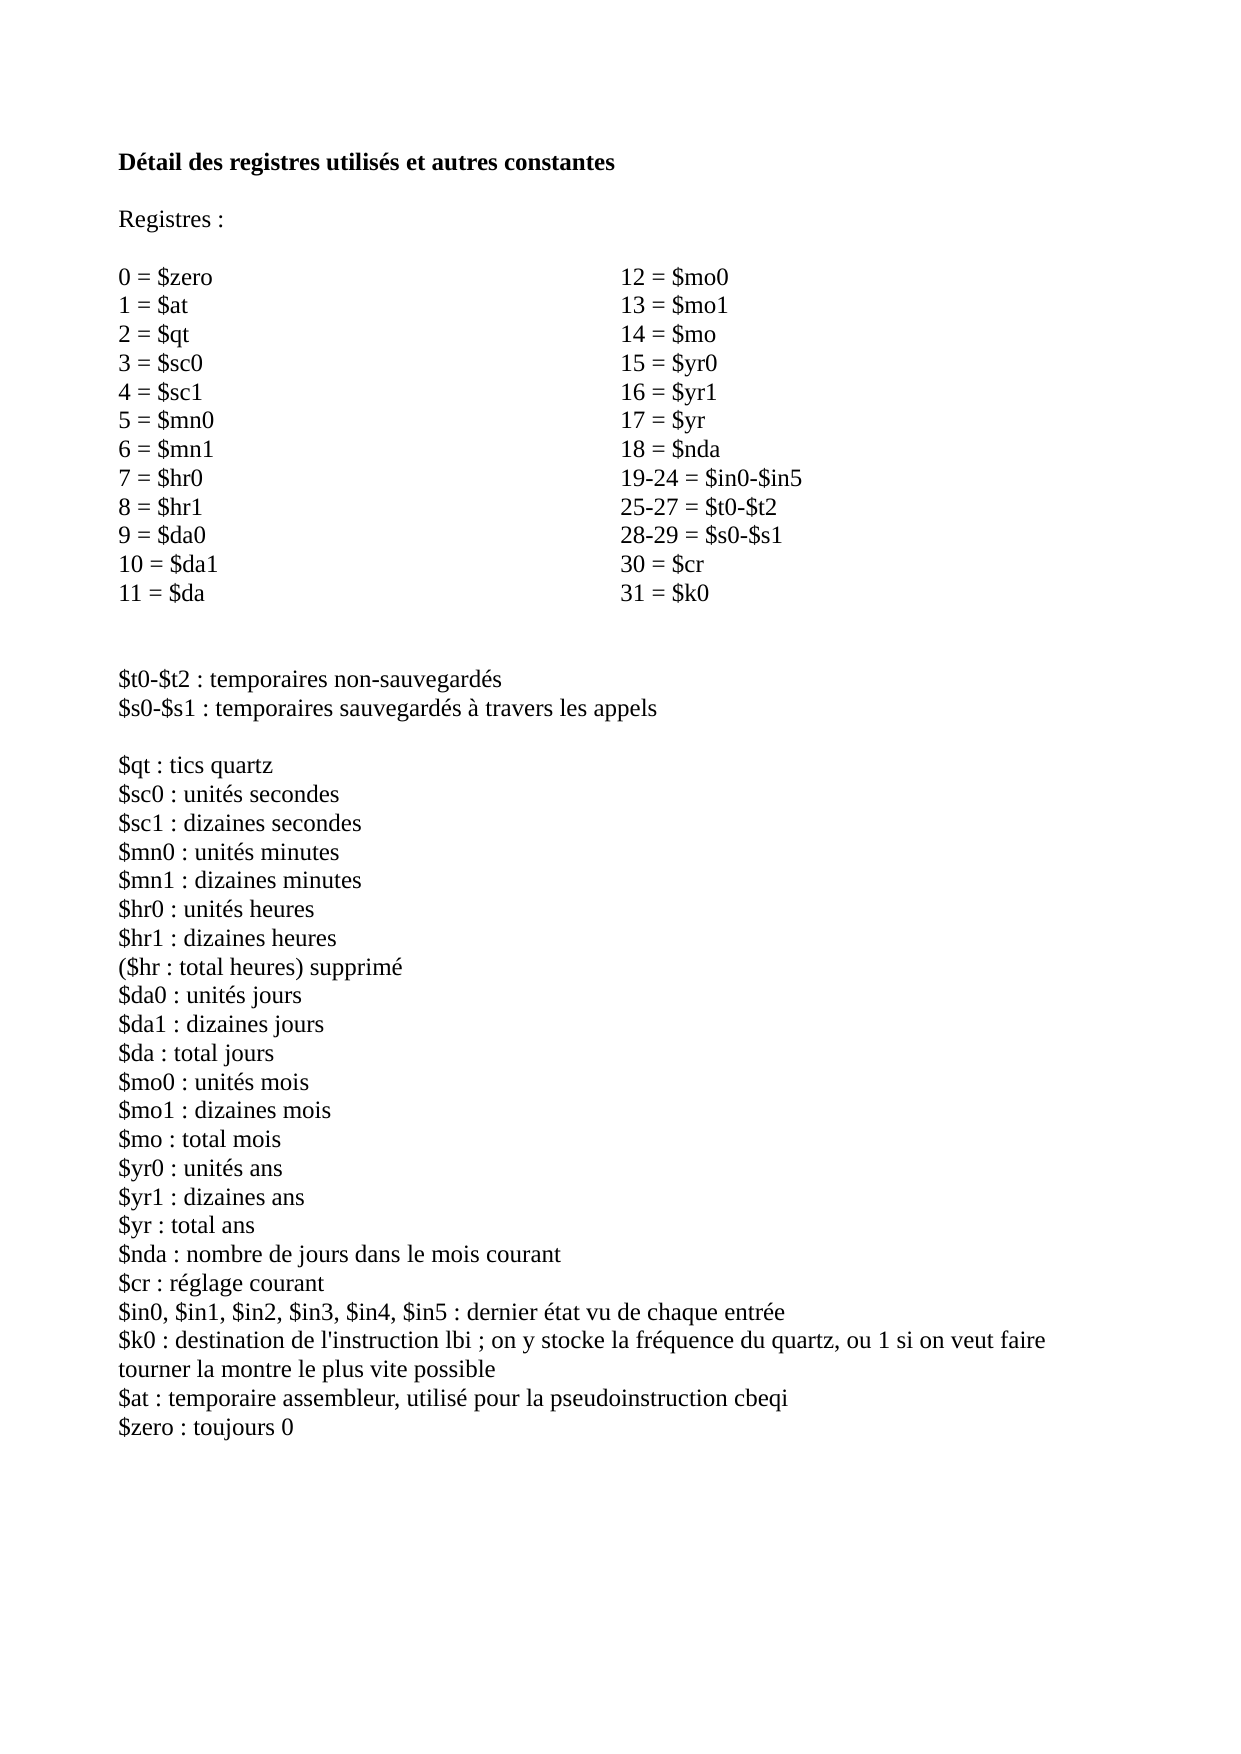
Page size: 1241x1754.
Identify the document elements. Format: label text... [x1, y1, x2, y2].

text $s0-$s1 : temporaires sauvegardés à travers les appels [118, 693, 1122, 722]
text 31 = $k0 [620, 578, 1122, 607]
text 5 = $mn0 [118, 406, 620, 434]
text 12 = $mo0 [620, 262, 1122, 291]
text 10 = $da1 [118, 549, 620, 578]
text $yr : total ans [118, 1211, 1122, 1239]
text 2 = $qt [118, 319, 620, 348]
text $k0 : destination de l'instruction lbi ; on y stocke la fréquence du quartz, ou 1 si on veut faire tourner la montre le plus vite possible [118, 1326, 1122, 1383]
text $yr1 : dizaines ans [118, 1182, 1122, 1211]
text $da1 : dizaines jours [118, 1009, 1122, 1038]
text Détail des registres utilisés et autres constantes [118, 147, 1122, 176]
text 30 = $cr [620, 549, 1122, 578]
text $sc0 : unités secondes [118, 779, 1122, 808]
text 7 = $hr0 [118, 463, 620, 492]
text 18 = $nda [620, 434, 1122, 463]
text 25-27 = $t0-$t2 [620, 492, 1122, 521]
text 9 = $da0 [118, 521, 620, 549]
text $mo : total mois [118, 1124, 1122, 1153]
text 17 = $yr [620, 406, 1122, 434]
text 1 = $at [118, 291, 620, 319]
text 15 = $yr0 [620, 348, 1122, 377]
text 13 = $mo1 [620, 291, 1122, 319]
text $mn1 : dizaines minutes [118, 866, 1122, 894]
text 0 = $zero [118, 262, 620, 291]
text $yr0 : unités ans [118, 1153, 1122, 1182]
text $in0, $in1, $in2, $in3, $in4, $in5 : dernier état vu de chaque entrée [118, 1297, 1122, 1326]
text $mo0 : unités mois [118, 1067, 1122, 1096]
text 6 = $mn1 [118, 434, 620, 463]
text $hr0 : unités heures [118, 894, 1122, 923]
text 14 = $mo [620, 319, 1122, 348]
text ($hr : total heures) supprimé [118, 952, 1122, 981]
text Registres : [118, 176, 1122, 233]
text $t0-$t2 : temporaires non-sauvegardés [118, 664, 1122, 693]
text $at : temporaire assembleur, utilisé pour la pseudoinstruction cbeqi [118, 1383, 1122, 1412]
text $mn0 : unités minutes [118, 837, 1122, 866]
text $da0 : unités jours [118, 981, 1122, 1009]
text $mo1 : dizaines mois [118, 1096, 1122, 1124]
text 28-29 = $s0-$s1 [620, 521, 1122, 549]
text $hr1 : dizaines heures [118, 923, 1122, 952]
text 16 = $yr1 [620, 377, 1122, 406]
text 19-24 = $in0-$in5 [620, 463, 1122, 492]
text 4 = $sc1 [118, 377, 620, 406]
text $da : total jours [118, 1038, 1122, 1067]
text 8 = $hr1 [118, 492, 620, 521]
text 11 = $da [118, 578, 620, 607]
text 3 = $sc0 [118, 348, 620, 377]
text $zero : toujours 0 [118, 1412, 1122, 1441]
text $qt : tics quartz [118, 751, 1122, 779]
text $cr : réglage courant [118, 1268, 1122, 1297]
text $nda : nombre de jours dans le mois courant [118, 1239, 1122, 1268]
text $sc1 : dizaines secondes [118, 808, 1122, 837]
